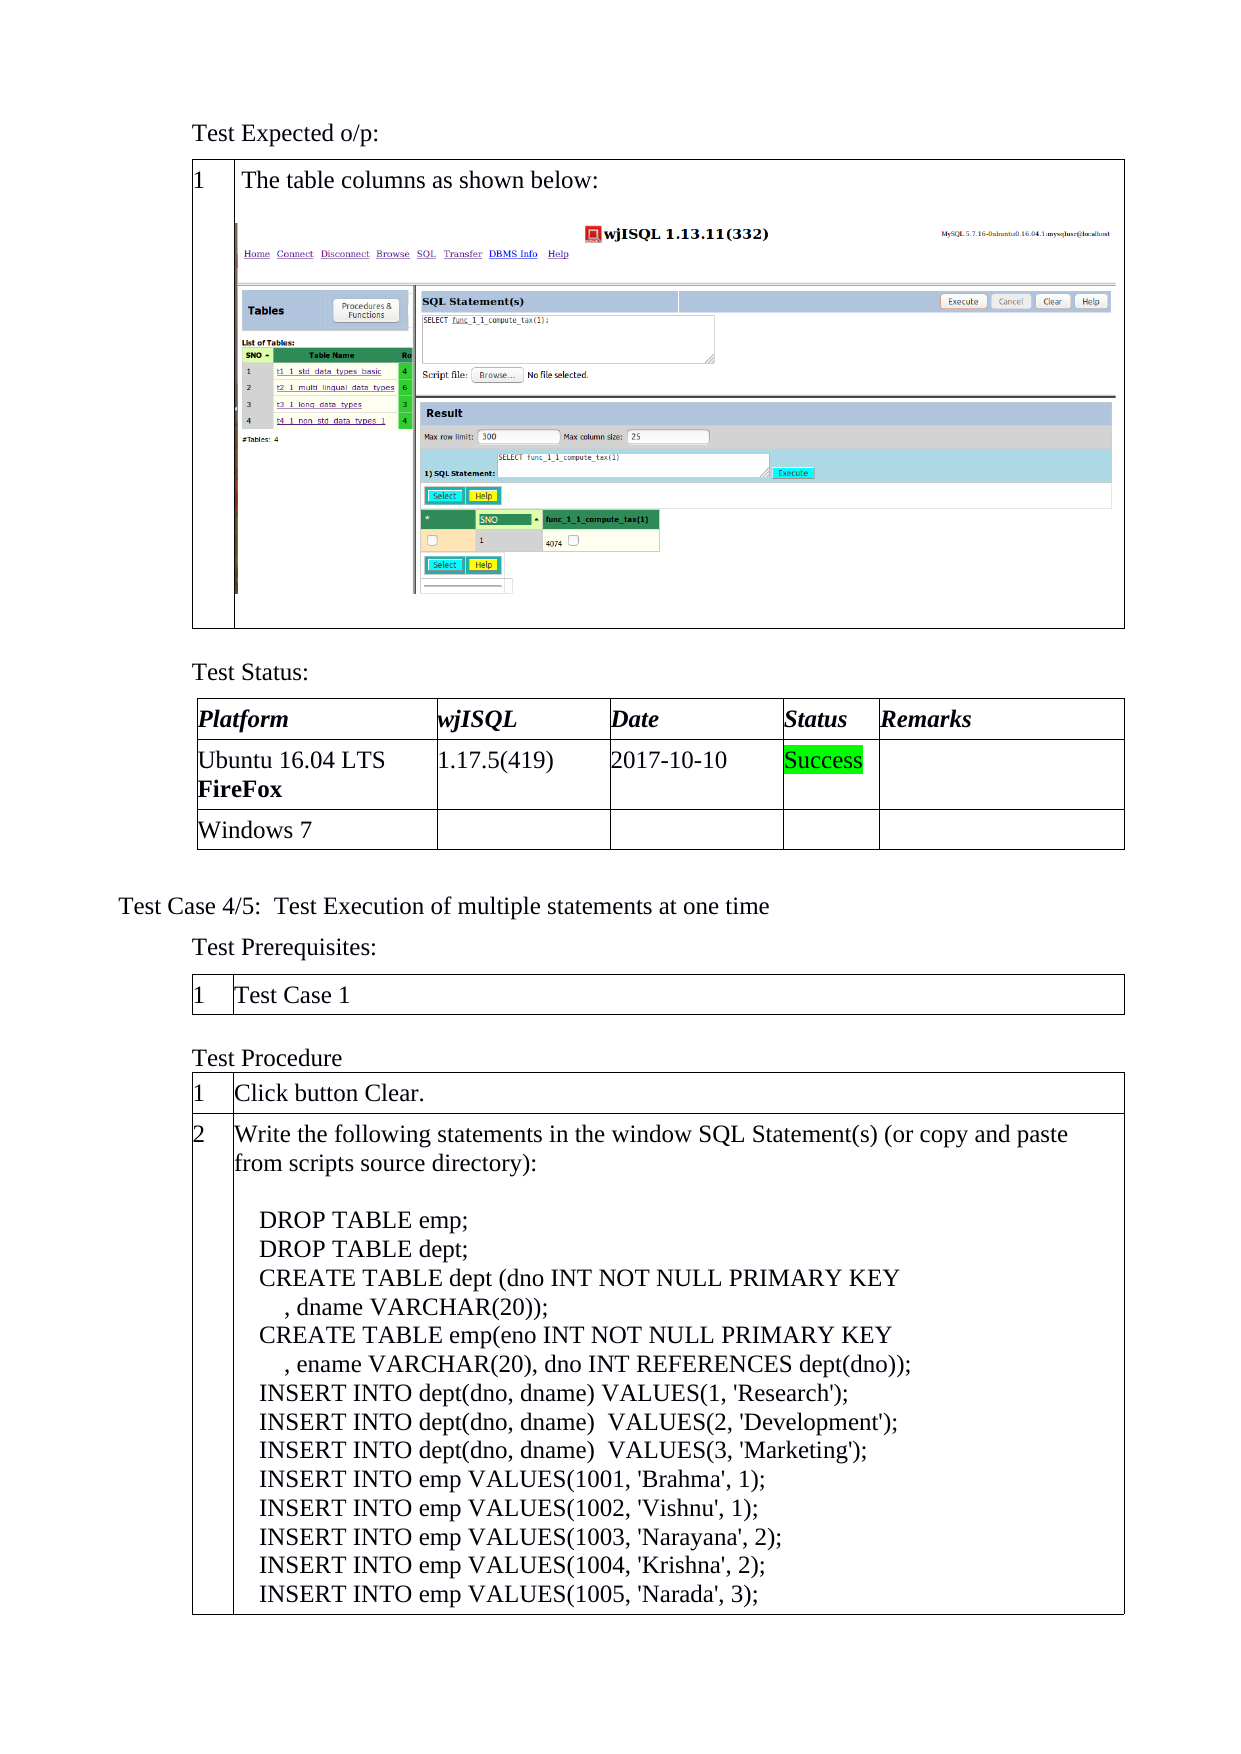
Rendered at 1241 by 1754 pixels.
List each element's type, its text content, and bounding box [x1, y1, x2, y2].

picture [234, 223, 1116, 594]
table_cell [784, 810, 879, 849]
table_cell Ubuntu 16.04 LTS FireFox [198, 740, 437, 808]
table_cell 2 [193, 1114, 233, 1614]
table_cell [611, 810, 783, 849]
table_cell [880, 740, 1124, 808]
table_header The table columns as shown below: [235, 160, 1124, 628]
text Test Expected o/p: [118, 118, 1122, 147]
table_header Status [784, 699, 879, 739]
text Test Procedure [118, 1043, 1122, 1072]
table_header Remarks [880, 699, 1124, 739]
table_cell 1.17.5(419) [438, 740, 610, 808]
table_header Click button Clear. [234, 1073, 1124, 1113]
table_header 1 [193, 975, 233, 1014]
table_cell [438, 810, 610, 849]
table_cell [880, 810, 1124, 849]
table_header 1 [193, 160, 234, 628]
text Test Prerequisites: [118, 932, 1122, 961]
table_cell Write the following statements in the window SQL Statement(s) (or copy and paste from scripts source directory): DROP TABLE emp; DROP TABLE dept; CREATE TABLE dept (dno INT NOT NULL PRIMARY KEY , dname VARCHAR(20)); CREATE TABLE emp(eno INT NOT NULL PRIMARY KEY , ename VARCHAR(20), dno INT REFERENCES dept(dno)); INSERT INTO dept(dno, dname) VALUES(1, 'Research'); INSERT INTO dept(dno, dname) VALUES(2, 'Development'); INSERT INTO dept(dno, dname) VALUES(3, 'Marketing'); INSERT INTO emp VALUES(1001, 'Brahma', 1); INSERT INTO emp VALUES(1002, 'Vishnu', 1); INSERT INTO emp VALUES(1003, 'Narayana', 2); INSERT INTO emp VALUES(1004, 'Krishna', 2); INSERT INTO emp VALUES(1005, 'Narada', 3); [234, 1114, 1124, 1614]
table_header Platform [198, 699, 437, 739]
table_header Test Case 1 [234, 975, 1124, 1014]
text Test Status: [118, 657, 1122, 686]
table_cell Windows 7 [198, 810, 437, 849]
text Test Case 4/5: Test Execution of multiple statements at one time [118, 891, 1122, 920]
table_header wjISQL [438, 699, 610, 739]
table_cell 2017-10-10 [611, 740, 783, 808]
table_header 1 [193, 1073, 233, 1113]
table_cell Success [784, 740, 879, 808]
table_header Date [611, 699, 783, 739]
